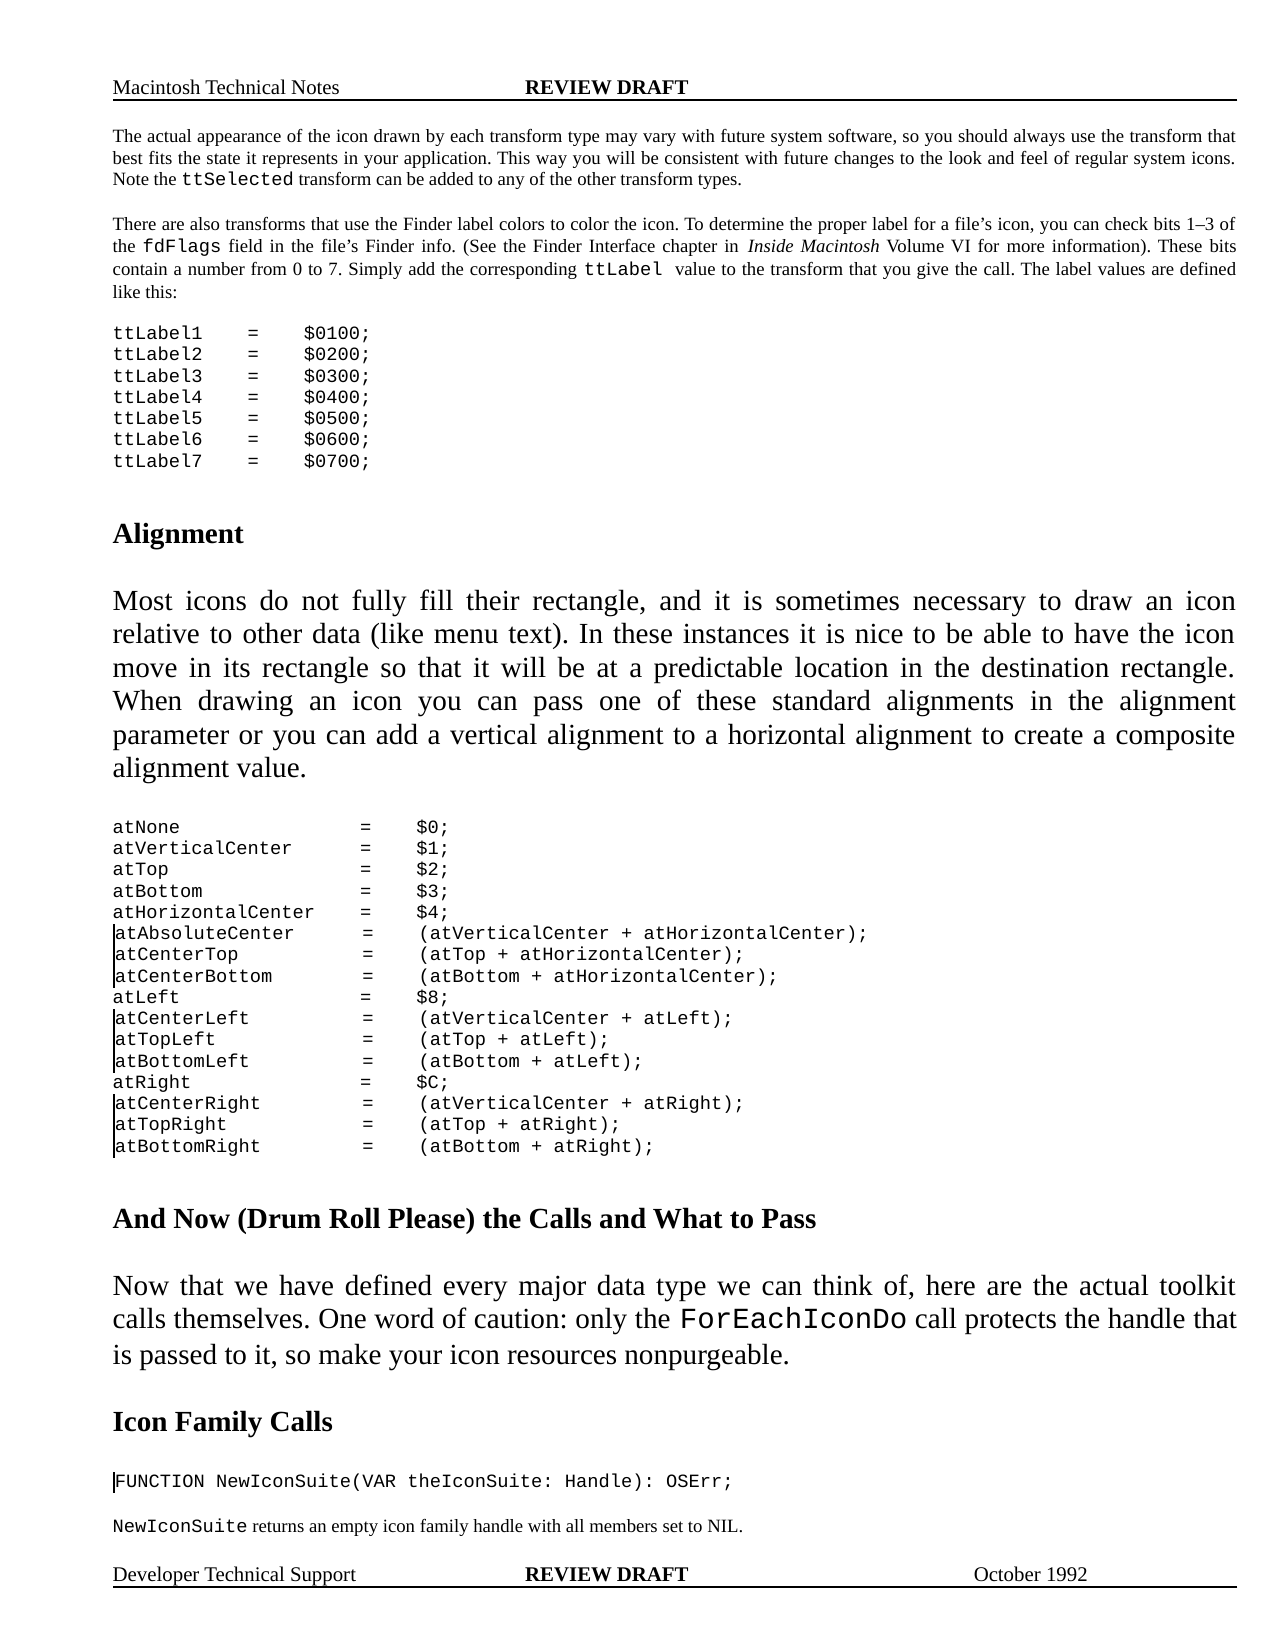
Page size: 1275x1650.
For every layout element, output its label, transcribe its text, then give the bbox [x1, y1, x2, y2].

text atTop = $2; [112, 860, 1237, 881]
text atCenterLeft = (atVerticalCenter + atLeft); [115, 1009, 1237, 1030]
text Most icons do not fully fill their rectangle, and it is sometimes necessary to draw an icon relative to other data (like menu text). In these instances it is nice to be able to have the icon move in its rectangle so that it will be at a predictable location in the destination rectangle. When drawing an icon you can pass one of these standard alignments in the alignment parameter or you can add a vertical alignment to a horizontal alignment to create a composite alignment value. [112, 583, 1237, 784]
text ttLabel7 = $0700; [112, 451, 1237, 473]
text ttLabel1 = $0100; [112, 324, 1237, 345]
text Now that we have defined every major data type we can think of, here are the actual toolkit calls themselves. One word of caution: only the ForEachIconDo call protects the handle that is passed to it, so make your icon resources nonpurgeable. [112, 1268, 1237, 1371]
text atAbsoluteCenter = (atVerticalCenter + atHorizontalCenter); [115, 924, 1237, 945]
text atVerticalCenter = $1; [112, 839, 1237, 860]
text The actual appearance of the icon drawn by each transform type may vary with future system software, so you should always use the transform that best fits the state it represents in your application. This way you will be consistent with future changes to the look and feel of regular system icons. Note the ttSelected transform can be added to any of the other transform types. [112, 125, 1237, 191]
text atHorizontalCenter = $4; [112, 903, 1237, 924]
text atLeft = $8; [112, 988, 1237, 1009]
text atTopLeft = (atTop + atLeft); [115, 1030, 1237, 1051]
text There are also transforms that use the Finder label colors to color the icon. To determine the proper label for a file’s icon, you can check bits 1–3 of the fdFlags field in the file’s Finder info. (See the Finder Interface chapter in Inside Macintosh Volume VI for more information). These bits contain a number from 0 to 7. Simply add the corresponding ttLabel value to the transform that you give the call. The label values are defined like this: [112, 213, 1237, 302]
text ttLabel3 = $0300; [112, 366, 1237, 388]
text atBottomLeft = (atBottom + atLeft); [115, 1051, 1237, 1073]
text NewIconSuite returns an empty icon family handle with all members set to NIL. [112, 1514, 1237, 1538]
text ttLabel6 = $0600; [112, 430, 1237, 451]
text atBottomRight = (atBottom + atRight); [115, 1136, 1237, 1158]
text Alignment [112, 516, 1237, 549]
text ttLabel5 = $0500; [112, 409, 1237, 430]
text ttLabel2 = $0200; [112, 345, 1237, 366]
text atTopRight = (atTop + atRight); [115, 1115, 1237, 1136]
text ttLabel4 = $0400; [112, 388, 1237, 409]
text FUNCTION NewIconSuite(VAR theIconSuite: Handle): OSErr; [115, 1472, 1237, 1493]
text atBottom = $3; [112, 881, 1237, 903]
text atCenterTop = (atTop + atHorizontalCenter); [115, 945, 1237, 966]
text And Now (Drum Roll Please) the Calls and What to Pass [112, 1201, 1237, 1234]
text Icon Family Calls [112, 1404, 1237, 1438]
text atNone = $0; [112, 818, 1237, 839]
text atCenterBottom = (atBottom + atHorizontalCenter); [115, 966, 1237, 988]
text atCenterRight = (atVerticalCenter + atRight); [115, 1094, 1237, 1115]
text atRight = $C; [112, 1073, 1237, 1094]
